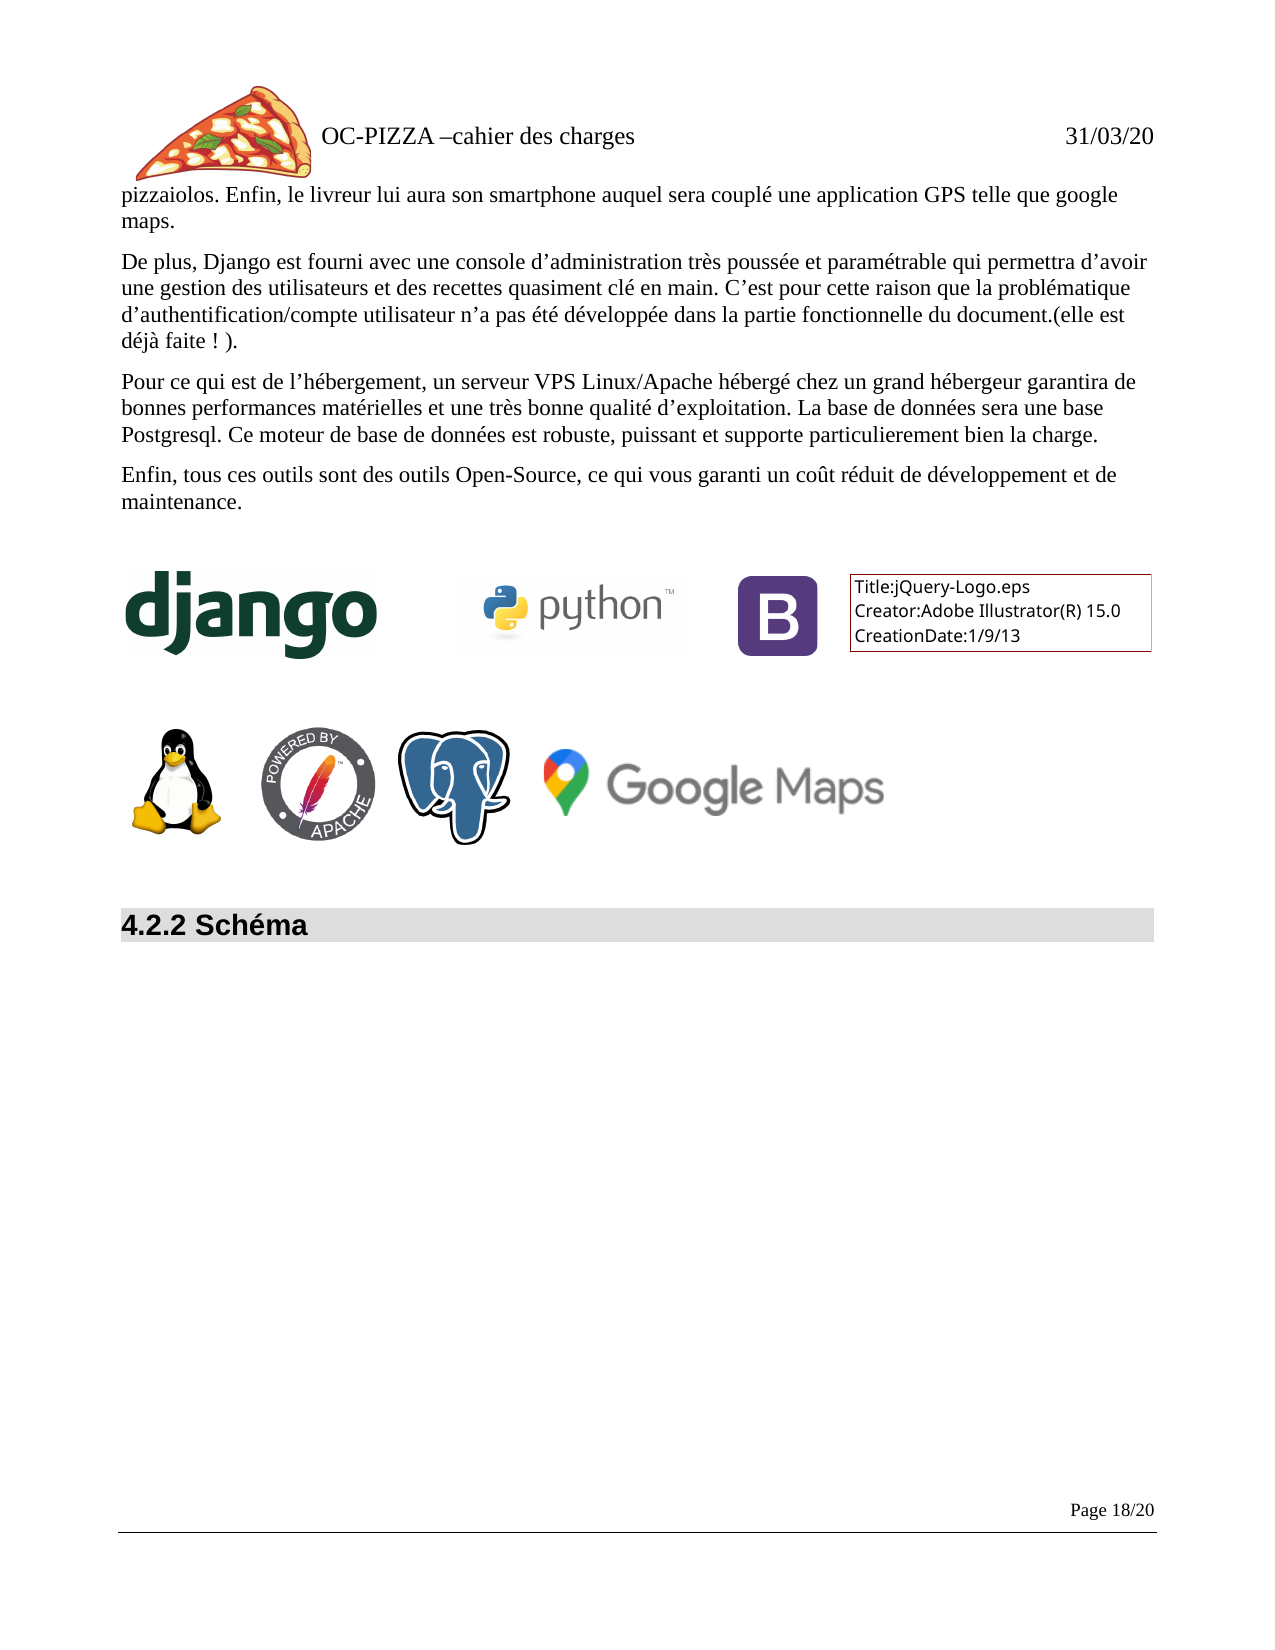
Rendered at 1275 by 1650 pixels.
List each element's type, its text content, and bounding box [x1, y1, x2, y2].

subtitle Schéma [121, 908, 1154, 942]
list Pour ce qui est de l’hébergement, un serveur VPS Linux/Apache hébergé chez un grand hébergeur garantira de bonnes performances matérielles et une très bonne qualité d’exploitation. La base de données sera une base Postgresql. Ce moteur de base de données est robuste, puissant et supporte particulierement bien la charge. [121, 368, 1154, 447]
picture [126, 722, 225, 839]
picture [452, 572, 692, 654]
list pizzaiolos. Enfin, le livreur lui aura son smartphone auquel sera couplé une application GPS telle que google maps. [121, 179, 1154, 233]
picture [135, 86, 312, 181]
picture [396, 730, 511, 845]
list Enfin, tous ces outils sont des outils Open-Source, ce qui vous garanti un coût réduit de développement et de maintenance. [121, 462, 1154, 514]
list De plus, Django est fourni avec une console d’administration très poussée et paramétrable qui permettra d’avoir une gestion des utilisateurs et des recettes quasiment clé en main. C’est pour cette raison que la problématique d’authentification/compte utilisateur n’a pas été développée dans la partie fonctionnelle du document.(elle est déjà faite ! ). [121, 248, 1154, 353]
picture [258, 725, 377, 841]
picture [543, 749, 884, 816]
picture [738, 576, 818, 656]
picture [125, 571, 377, 659]
